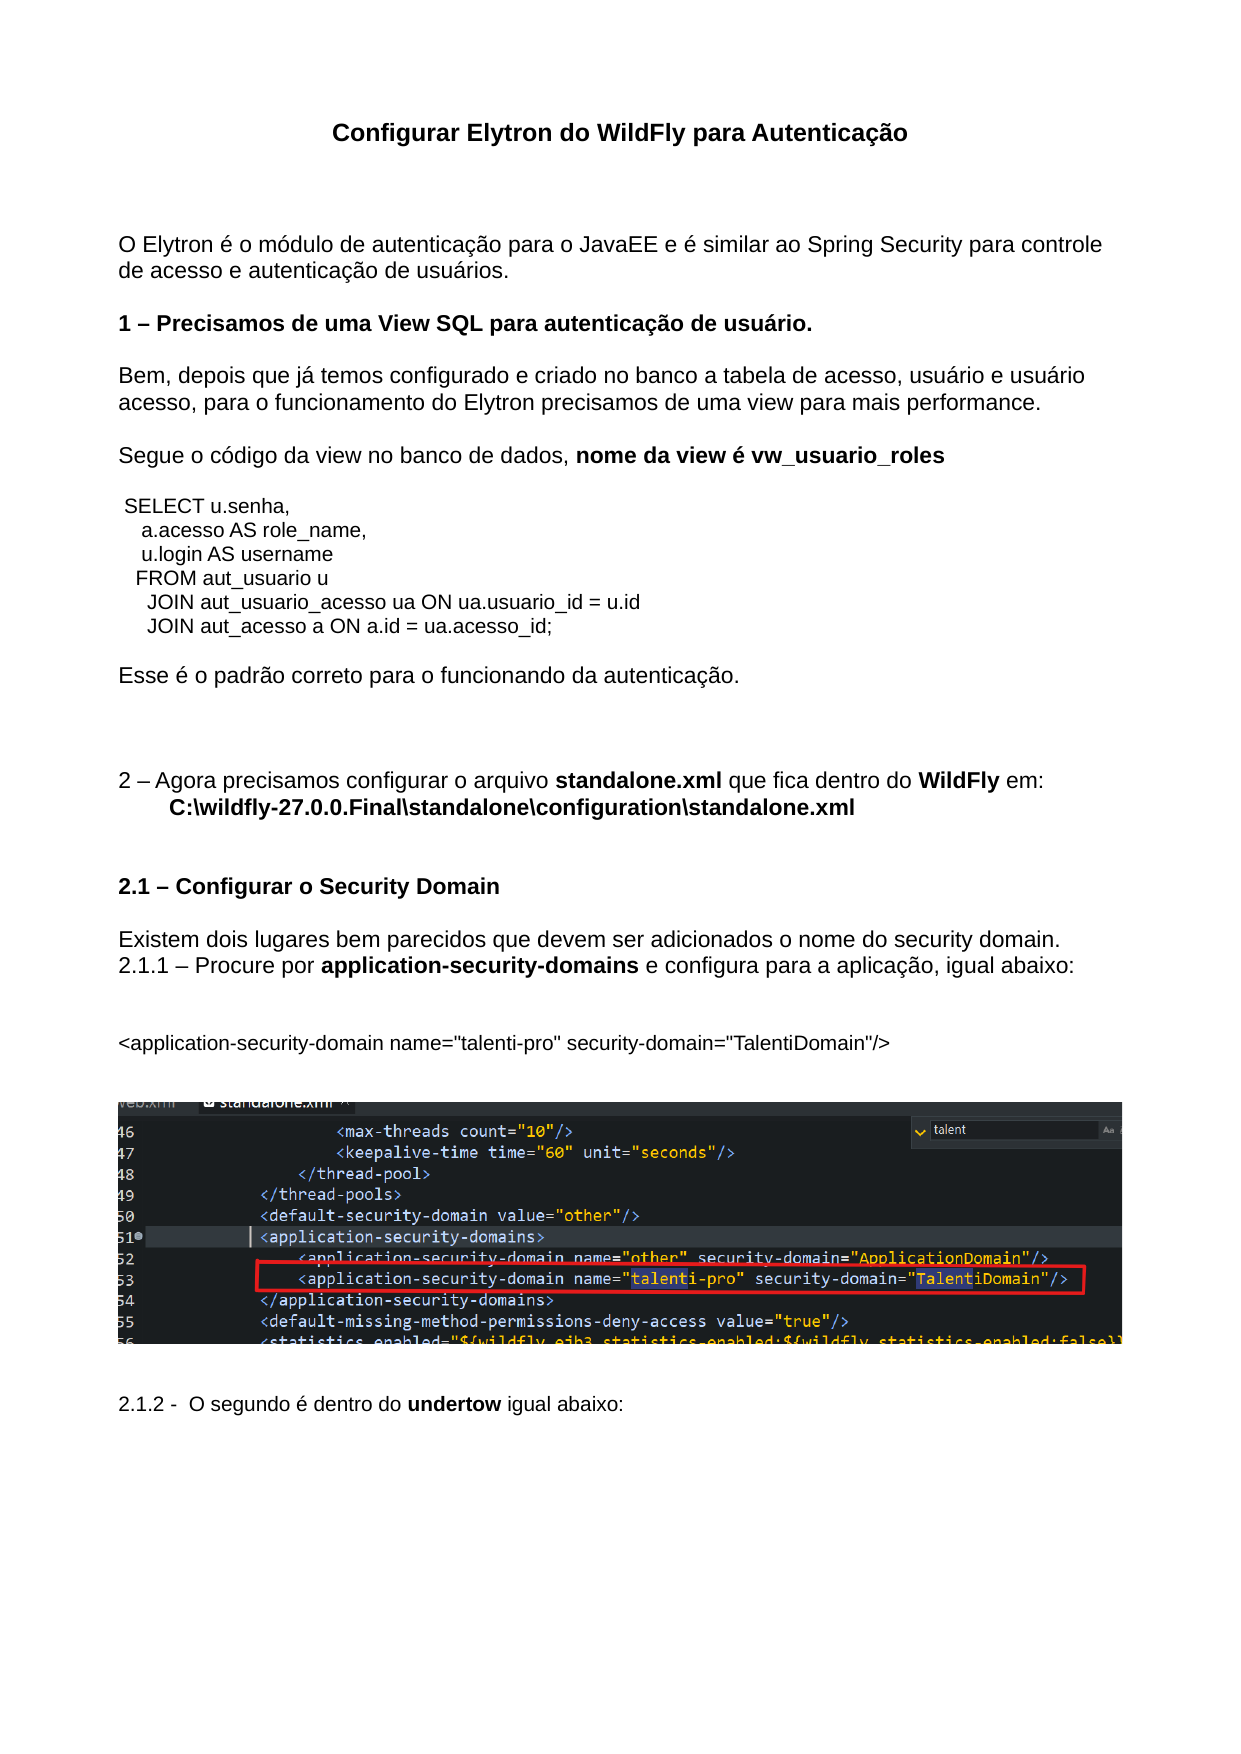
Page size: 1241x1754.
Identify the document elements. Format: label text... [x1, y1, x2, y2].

text SELECT u.senha, a.acesso AS role_name, u.login AS username FROM aut_usuario u JOIN aut_usuario_acesso ua ON ua.usuario_id = u.id JOIN aut_acesso a ON a.id = ua.acesso_id; [118, 494, 1122, 638]
picture [118, 1102, 1123, 1344]
text 2.1 – Configurar o Security Domain [118, 873, 1122, 899]
text 2.1.1 – Procure por application-security-domains e configura para a aplicação, igual abaixo: [118, 952, 1122, 978]
text C:\wildfly-27.0.0.Final\standalone\configuration\standalone.xml [118, 794, 1122, 820]
text <application-security-domain name="talenti-pro" security-domain="TalentiDomain"/> [118, 1031, 1122, 1055]
text 2.1.2 - O segundo é dentro do undertow igual abaixo: [118, 1392, 1122, 1416]
text O Elytron é o módulo de autenticação para o JavaEE e é similar ao Spring Security para controle de acesso e autenticação de usuários. [118, 231, 1122, 283]
text Existem dois lugares bem parecidos que devem ser adicionados o nome do security domain. [118, 926, 1122, 952]
text Configurar Elytron do WildFly para Autenticação [118, 118, 1122, 147]
text 1 – Precisamos de uma View SQL para autenticação de usuário. [118, 310, 1122, 336]
text Bem, depois que já temos configurado e criado no banco a tabela de acesso, usuário e usuário acesso, para o funcionamento do Elytron precisamos de uma view para mais performance. [118, 362, 1122, 415]
text Segue o código da view no banco de dados, nome da view é vw_usuario_roles [118, 442, 1122, 468]
text Esse é o padrão correto para o funcionando da autenticação. [118, 662, 1122, 688]
text 2 – Agora precisamos configurar o arquivo standalone.xml que fica dentro do WildFly em: [118, 767, 1122, 794]
